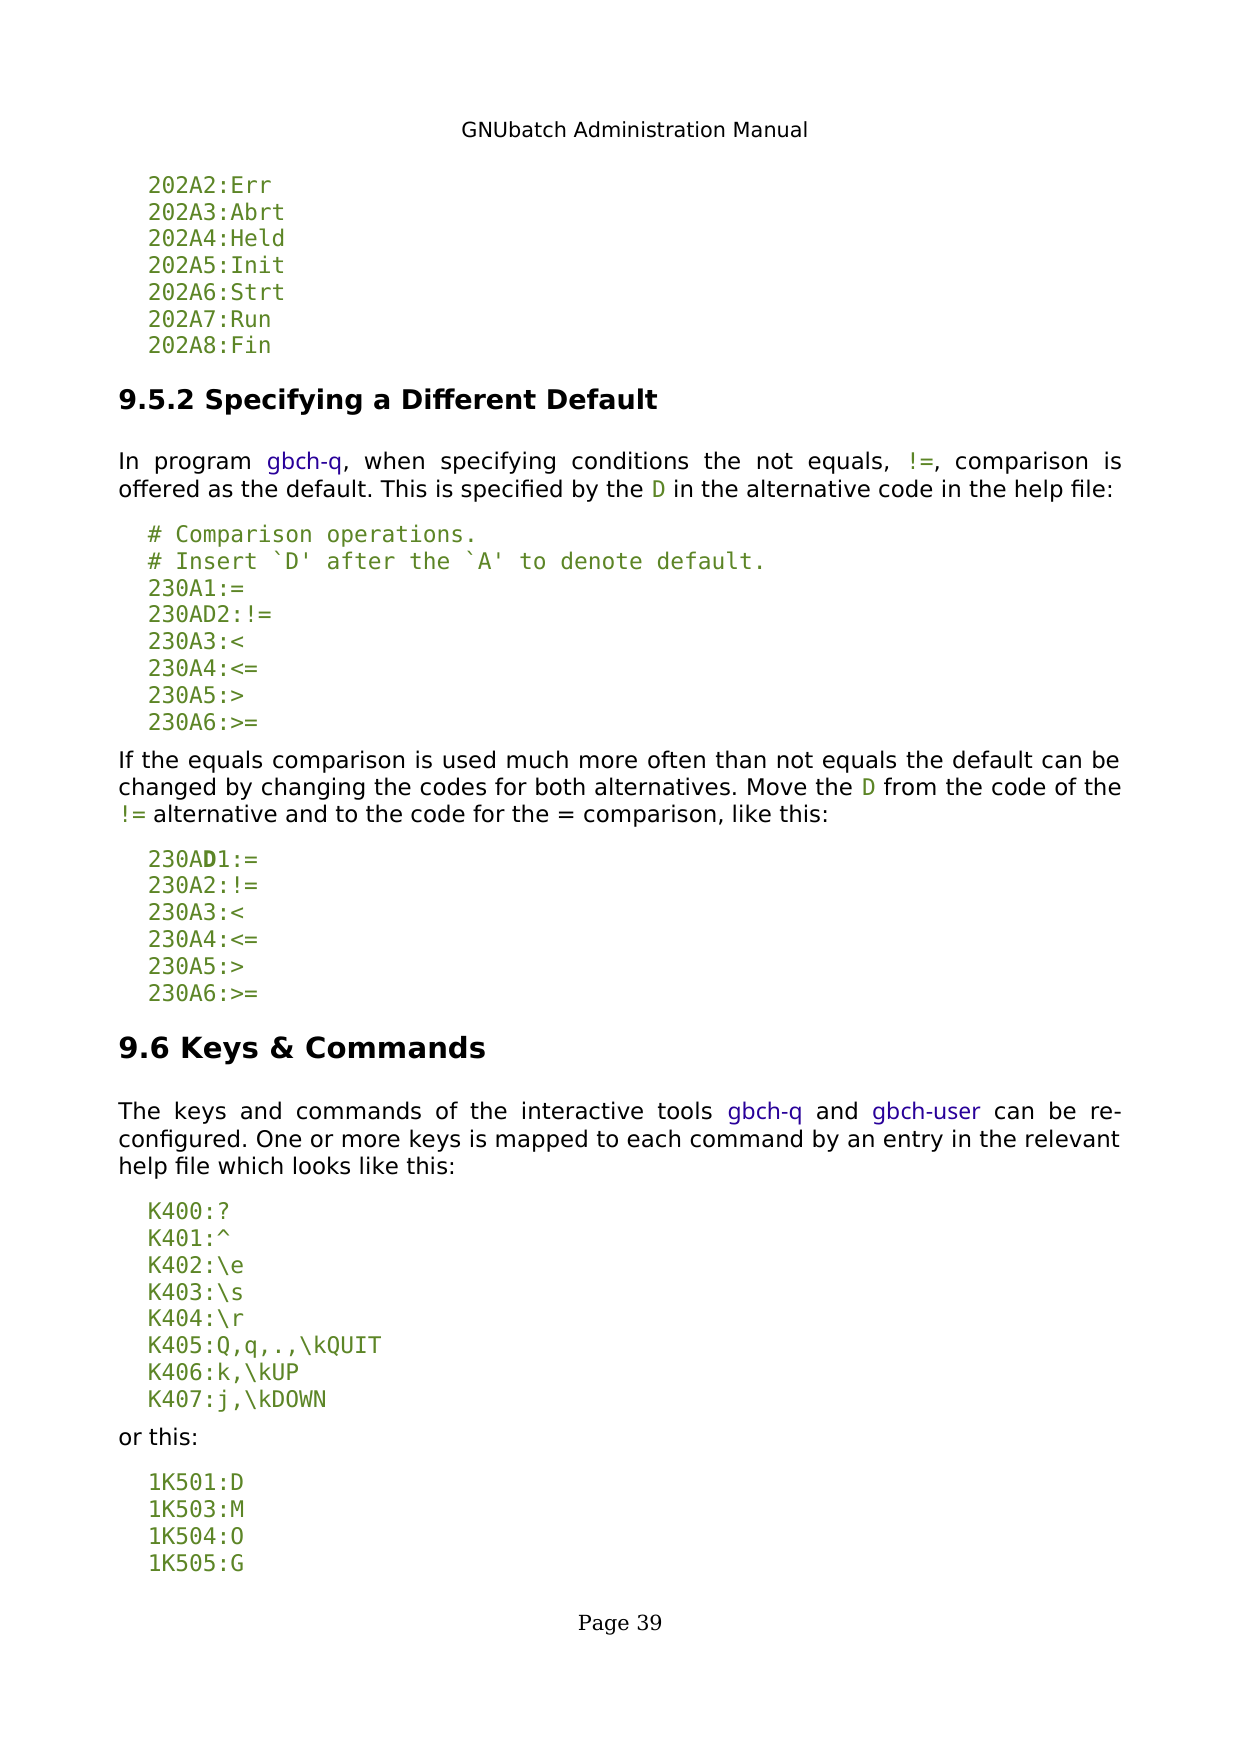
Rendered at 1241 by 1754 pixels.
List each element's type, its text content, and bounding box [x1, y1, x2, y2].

text In program gbch-q, when specifying conditions the not equals, !=, comparison is offered as the default. This is specified by the D in the alternative code in the help file: [118, 445, 1122, 503]
text 1K501:D 1K503:M 1K504:O 1K505:G [148, 1469, 1122, 1577]
text 230AD1:= 230A2:!= 230A3:< 230A4:<= 230A5:> 230A6:>= [148, 846, 1122, 1007]
subtitle Specifying a Different Default [118, 384, 1122, 416]
text The keys and commands of the interactive tools gbch-q and gbch-user can be re-configured. One or more keys is mapped to each command by an entry in the relevant help file which looks like this: [118, 1095, 1122, 1180]
subtitle Keys & Commands [118, 1032, 1122, 1066]
text If the equals comparison is used much more often than not equals the default can be changed by changing the codes for both alternatives. Move the D from the code of the != alternative and to the code for the = comparison, like this: [118, 747, 1122, 828]
text or this: [118, 1424, 1122, 1451]
text 202A2:Err 202A3:Abrt 202A4:Held 202A5:Init 202A6:Strt 202A7:Run 202A8:Fin [148, 172, 1122, 359]
text K400:? K401:^ K402:\e K403:\s K404:\r K405:Q,q,.,\kQUIT K406:k,\kUP K407:j,\kDOWN [148, 1198, 1122, 1413]
text # Comparison operations. # Insert `D' after the `A' to denote default. 230A1:= 230AD2:!= 230A3:< 230A4:<= 230A5:> 230A6:>= [148, 521, 1122, 736]
